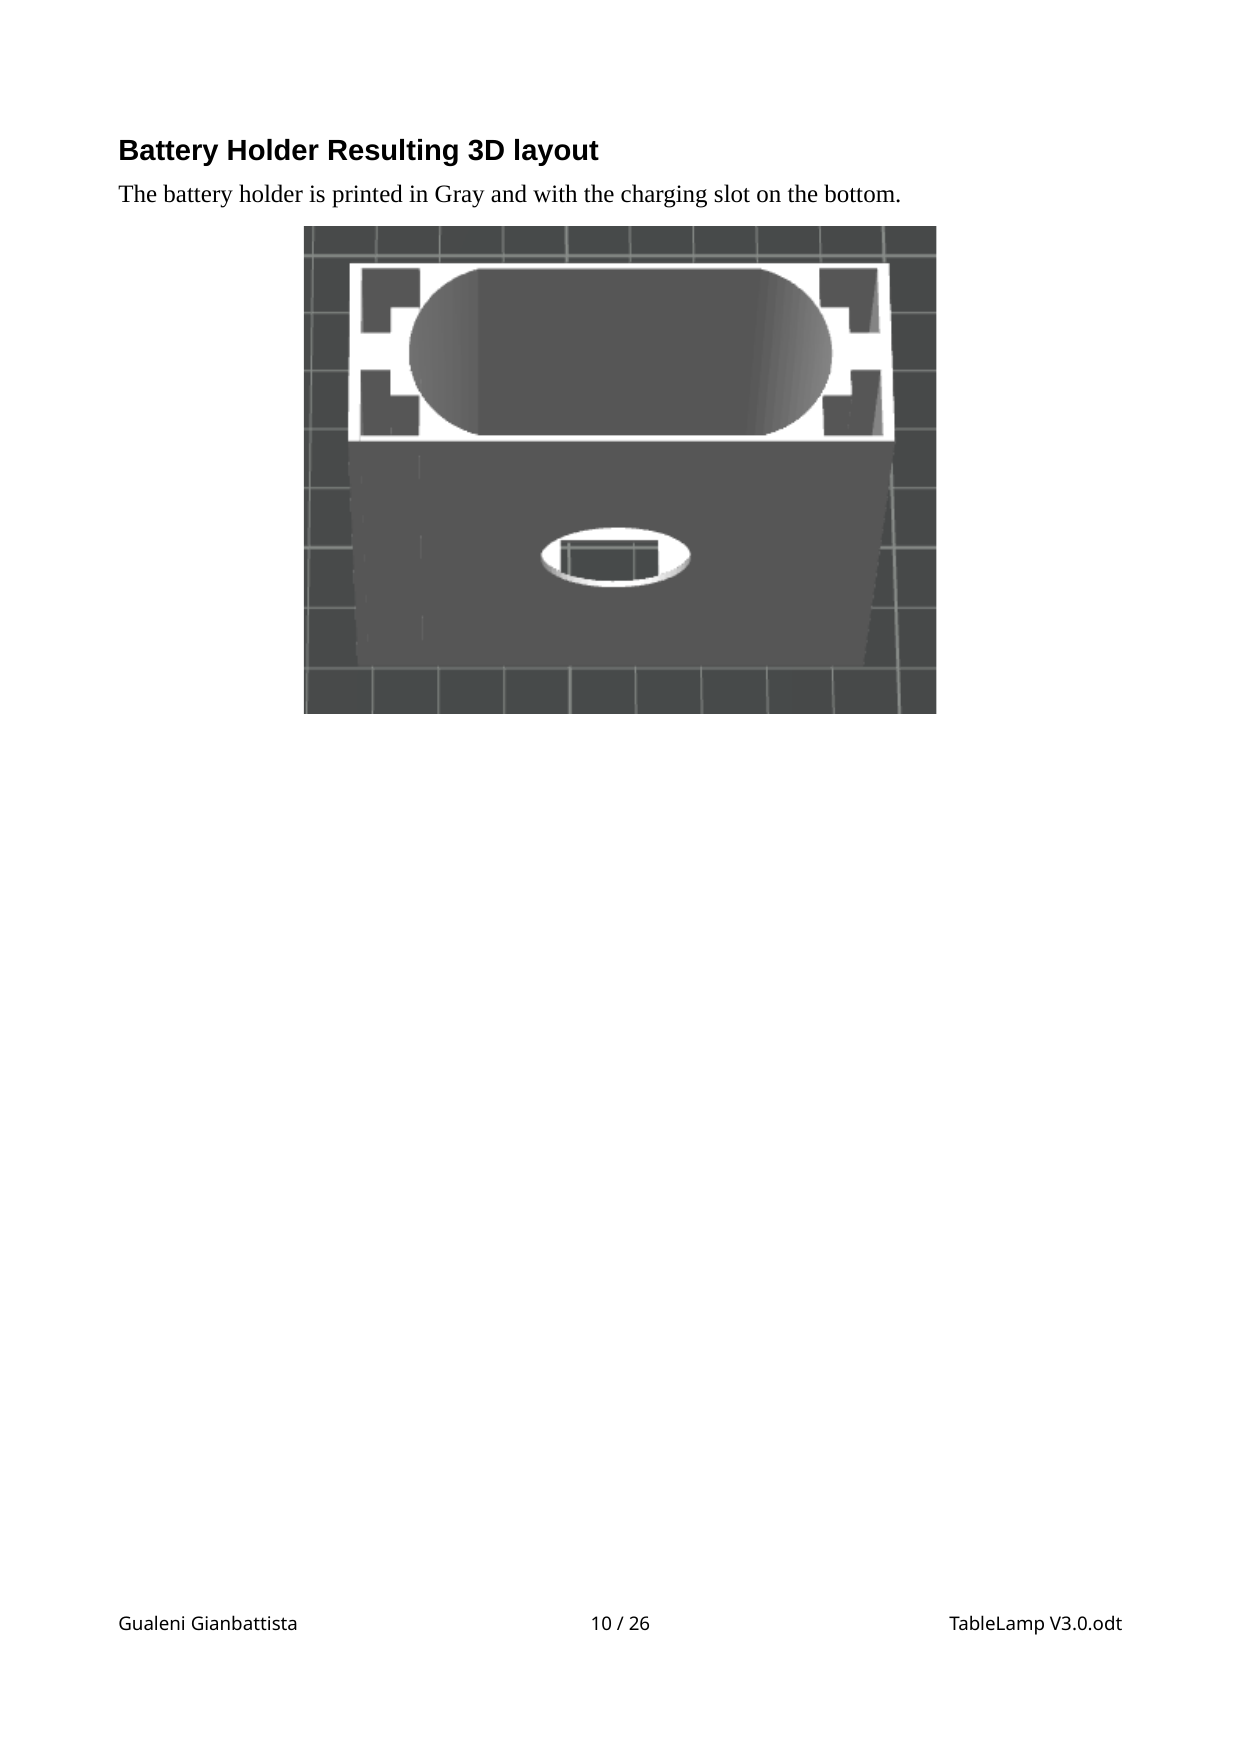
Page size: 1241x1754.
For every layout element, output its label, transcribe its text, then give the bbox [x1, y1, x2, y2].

subtitle Battery Holder Resulting 3D layout [118, 133, 1122, 166]
text The battery holder is printed in Gray and with the charging slot on the bottom. [118, 179, 1122, 207]
picture [303, 226, 937, 714]
